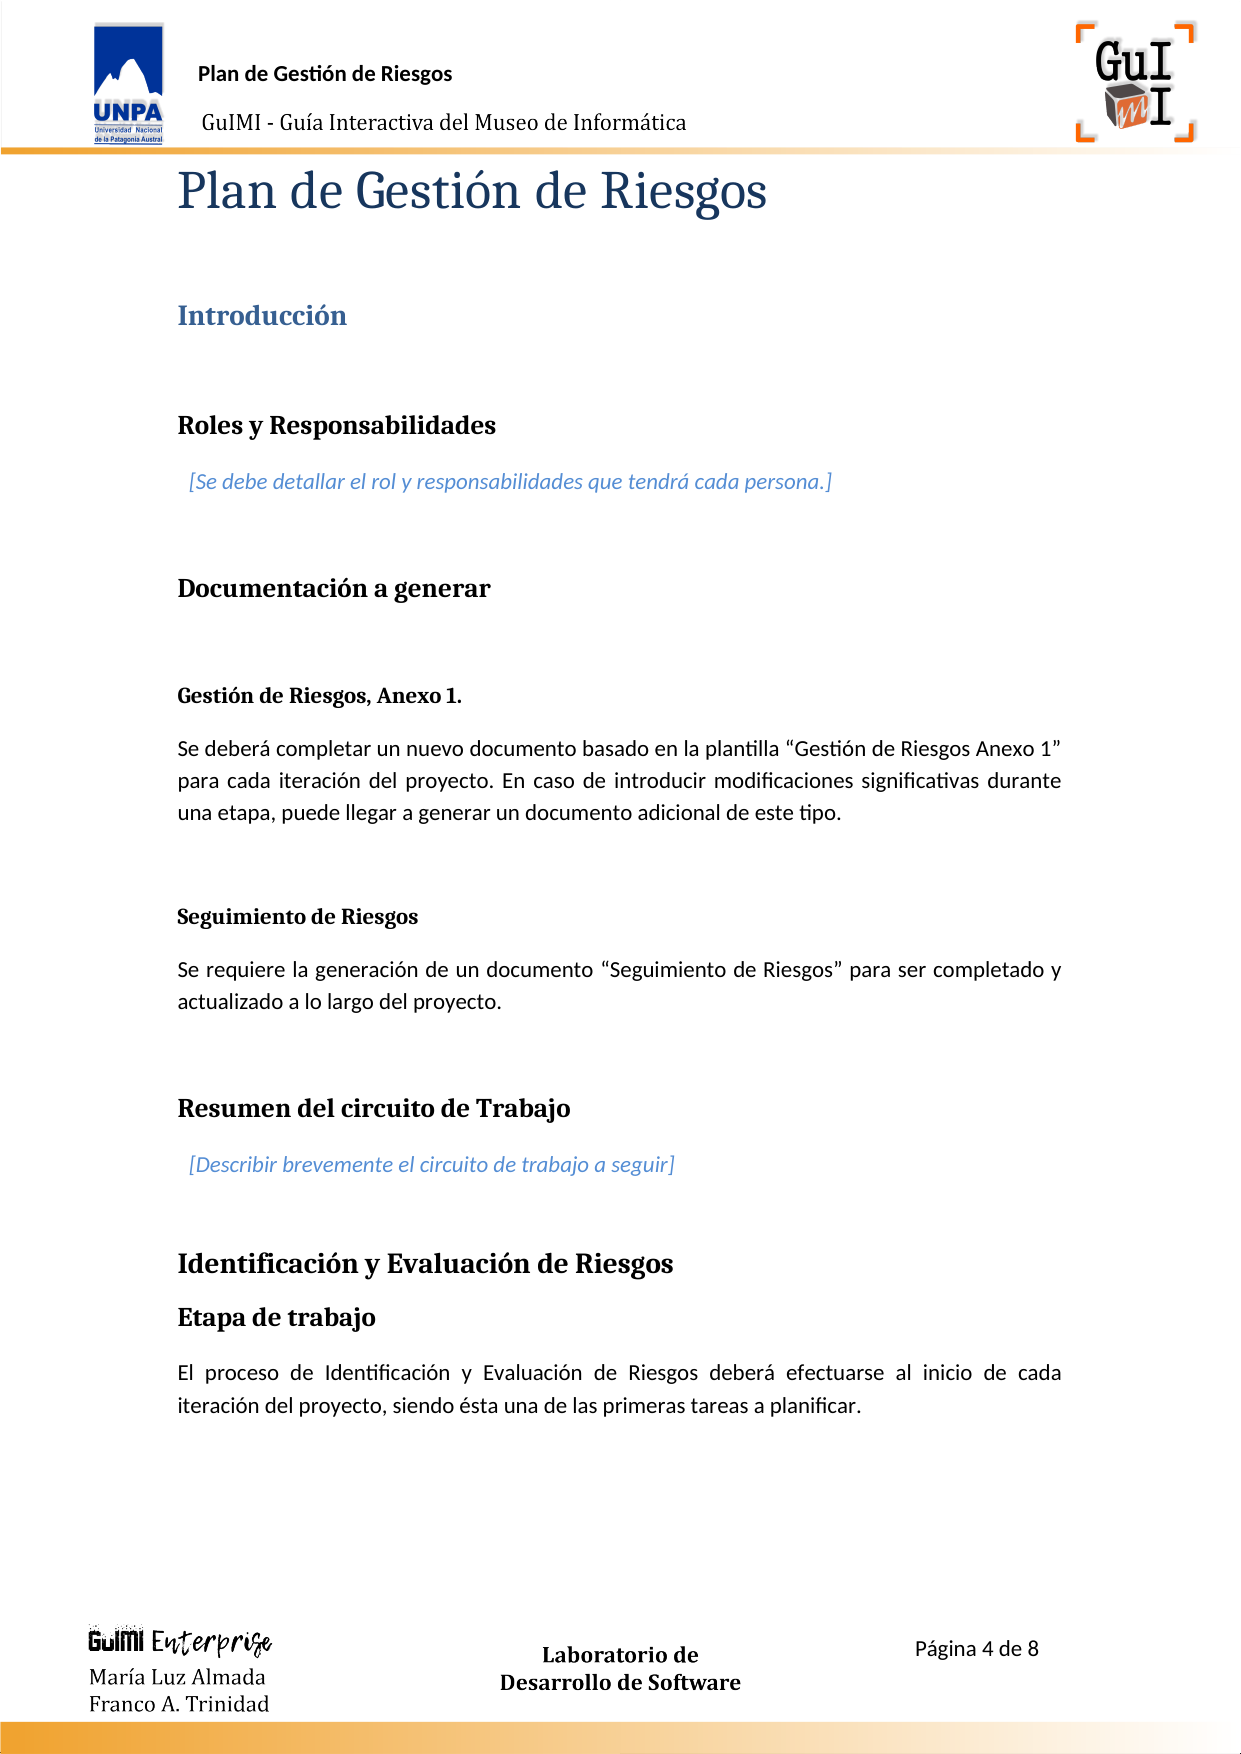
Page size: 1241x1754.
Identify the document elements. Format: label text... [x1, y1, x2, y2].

subtitle Etapa de trabajo [177, 1302, 1063, 1333]
picture [0, 1613, 1241, 1754]
subtitle Introducción [177, 299, 1063, 333]
text [Describir brevemente el circuito de trabajo a seguir] [188, 1150, 1063, 1178]
text El proceso de Identificación y Evaluación de Riesgos deberá efectuarse al inicio de cada iteración del proyecto, siendo ésta una de las primeras tareas a planificar. [177, 1358, 1063, 1419]
subtitle Documentación a generar [177, 573, 1063, 604]
text Se deberá completar un nuevo documento basado en la plantilla “Gestión de Riesgos Anexo 1” para cada iteración del proyecto. En caso de introducir modificaciones significativas durante una etapa, puede llegar a generar un documento adicional de este tipo. [177, 734, 1063, 826]
picture [0, 0, 1241, 155]
text Plan de Gestión de Riesgos [177, 160, 1063, 222]
text [Se debe detallar el rol y responsabilidades que tendrá cada persona.] [188, 467, 1063, 495]
subtitle Seguimiento de Riesgos [177, 904, 1063, 930]
subtitle Roles y Responsabilidades [177, 410, 1063, 442]
subtitle Gestión de Riesgos, Anexo 1. [177, 683, 1063, 709]
subtitle Resumen del circuito de Trabajo [177, 1093, 1063, 1124]
subtitle Identificación y Evaluación de Riesgos [177, 1248, 1063, 1281]
text Se requiere la generación de un documento “Seguimiento de Riesgos” para ser completado y actualizado a lo largo del proyecto. [177, 955, 1063, 1015]
